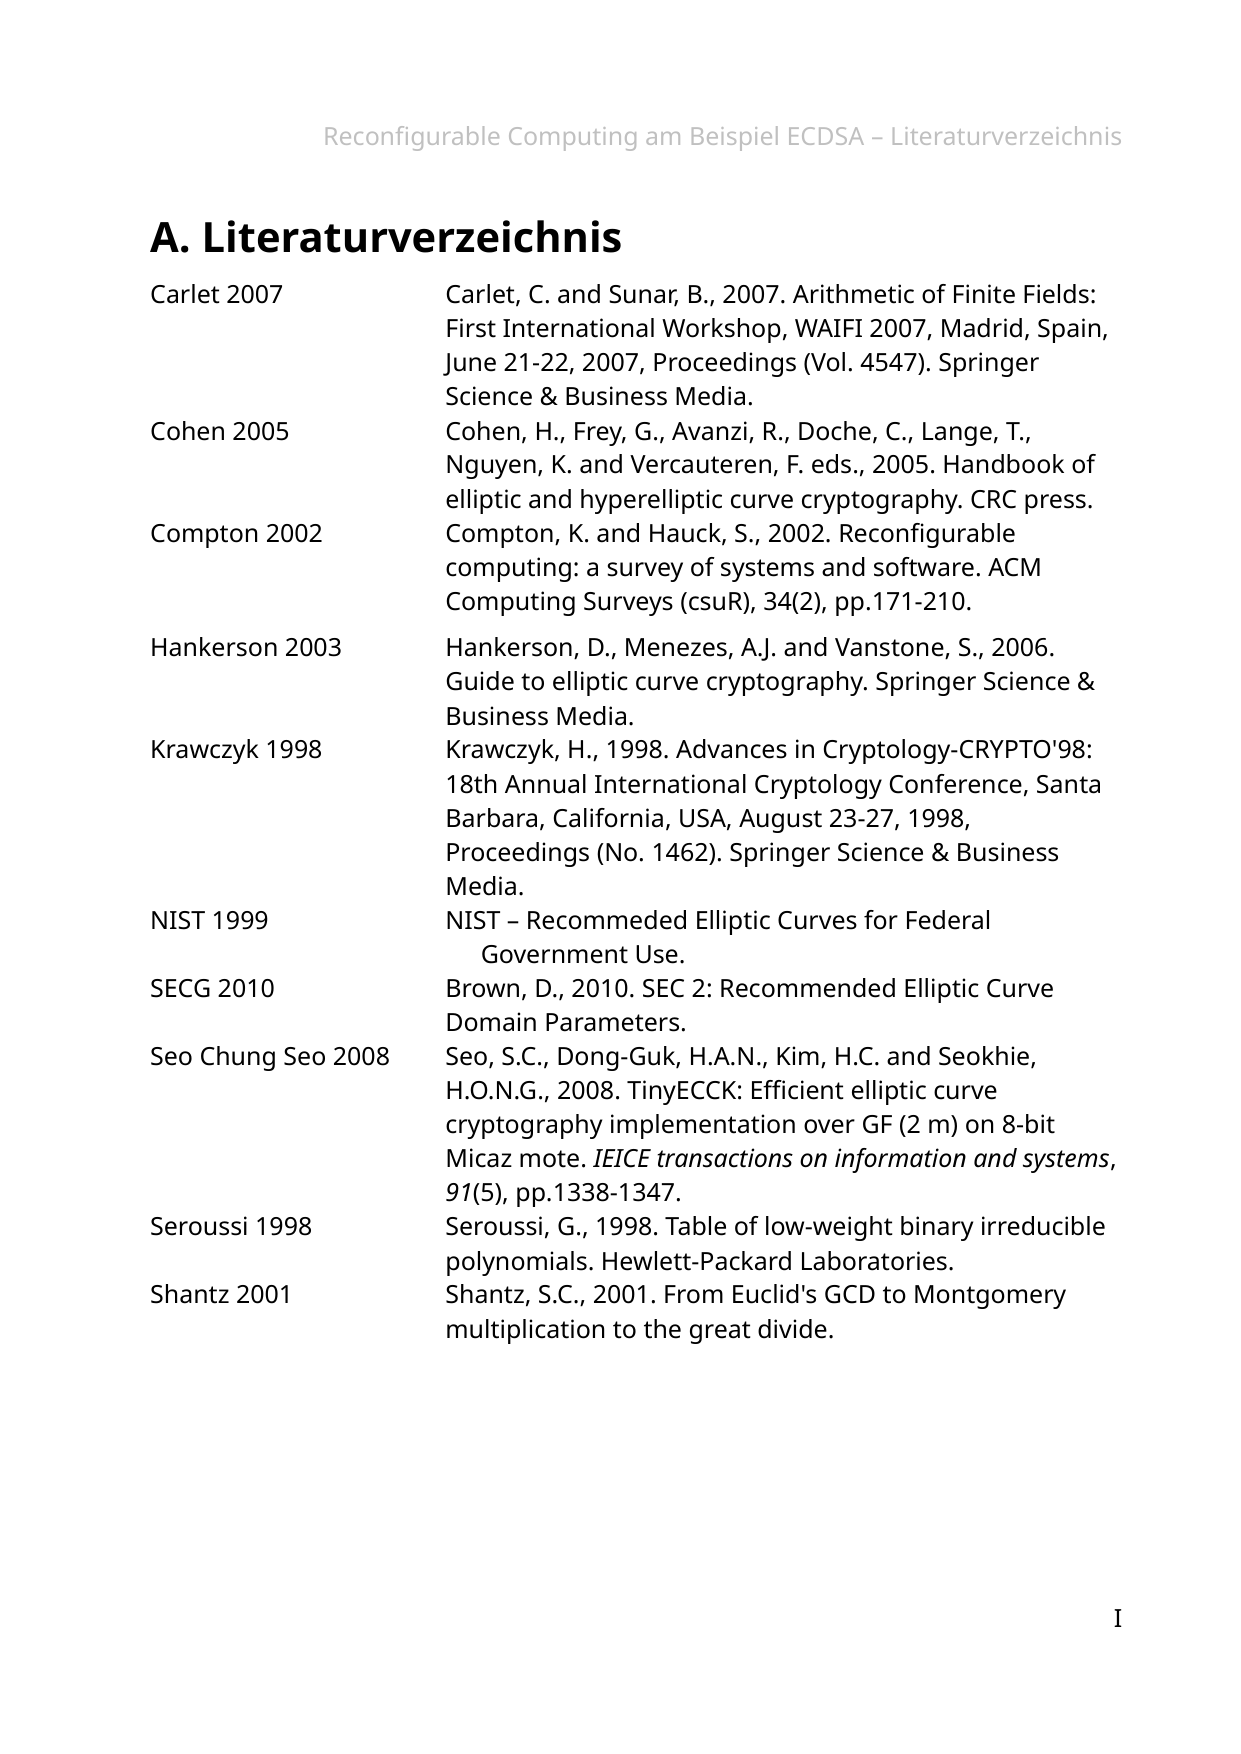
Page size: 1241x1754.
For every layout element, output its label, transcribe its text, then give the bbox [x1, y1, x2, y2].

table_cell Hankerson, D., Menezes, A.J. and Vanstone, S., 2006. Guide to elliptic curve cryptography. Springer Science & Business Media. [445, 630, 1122, 732]
table_cell Compton 2002 [150, 515, 445, 630]
table_cell Krawczyk, H., 1998. Advances in Cryptology-CRYPTO'98: 18th Annual International Cryptology Conference, Santa Barbara, California, USA, August 23-27, 1998, Proceedings (No. 1462). Springer Science & Business Media. [445, 732, 1122, 902]
table_cell Cohen 2005 [150, 413, 445, 515]
table_cell Seo Chung Seo 2008 [150, 1039, 445, 1209]
table_cell SECG 2010 [150, 971, 445, 1039]
table_cell Shantz, S.C., 2001. From Euclid's GCD to Montgomery multiplication to the great divide. [445, 1277, 1122, 1345]
table_cell Seo, S.C., Dong-Guk, H.A.N., Kim, H.C. and Seokhie, H.O.N.G., 2008. TinyECCK: Efficient elliptic curve cryptography implementation over GF (2 m) on 8-bit Micaz mote. IEICE transactions on information and systems, 91(5), pp.1338-1347. [445, 1039, 1122, 1209]
table_cell Compton, K. and Hauck, S., 2002. Reconfigurable computing: a survey of systems and software. ACM Computing Surveys (csuR), 34(2), pp.171-210. [445, 515, 1122, 630]
table_header Carlet 2007 [150, 277, 445, 413]
table_cell Shantz 2001 [150, 1277, 445, 1345]
table_cell Seroussi, G., 1998. Table of low-weight binary irreducible polynomials. Hewlett-Packard Laboratories. [445, 1209, 1122, 1277]
subtitle Literaturverzeichnis [150, 208, 1122, 265]
table_header Carlet, C. and Sunar, B., 2007. Arithmetic of Finite Fields: First International Workshop, WAIFI 2007, Madrid, Spain, June 21-22, 2007, Proceedings (Vol. 4547). Springer Science & Business Media. [445, 277, 1122, 413]
table_cell NIST 1999 [150, 903, 445, 971]
table_cell Seroussi 1998 [150, 1209, 445, 1277]
table_cell Brown, D., 2010. SEC 2: Recommended Elliptic Curve Domain Parameters. [445, 971, 1122, 1039]
table_cell Cohen, H., Frey, G., Avanzi, R., Doche, C., Lange, T., Nguyen, K. and Vercauteren, F. eds., 2005. Handbook of elliptic and hyperelliptic curve cryptography. CRC press. [445, 413, 1122, 515]
table_cell Hankerson 2003 [150, 630, 445, 732]
table_cell Krawczyk 1998 [150, 732, 445, 902]
table_cell NIST – Recommeded Elliptic Curves for Federal Government Use. [445, 903, 1122, 971]
